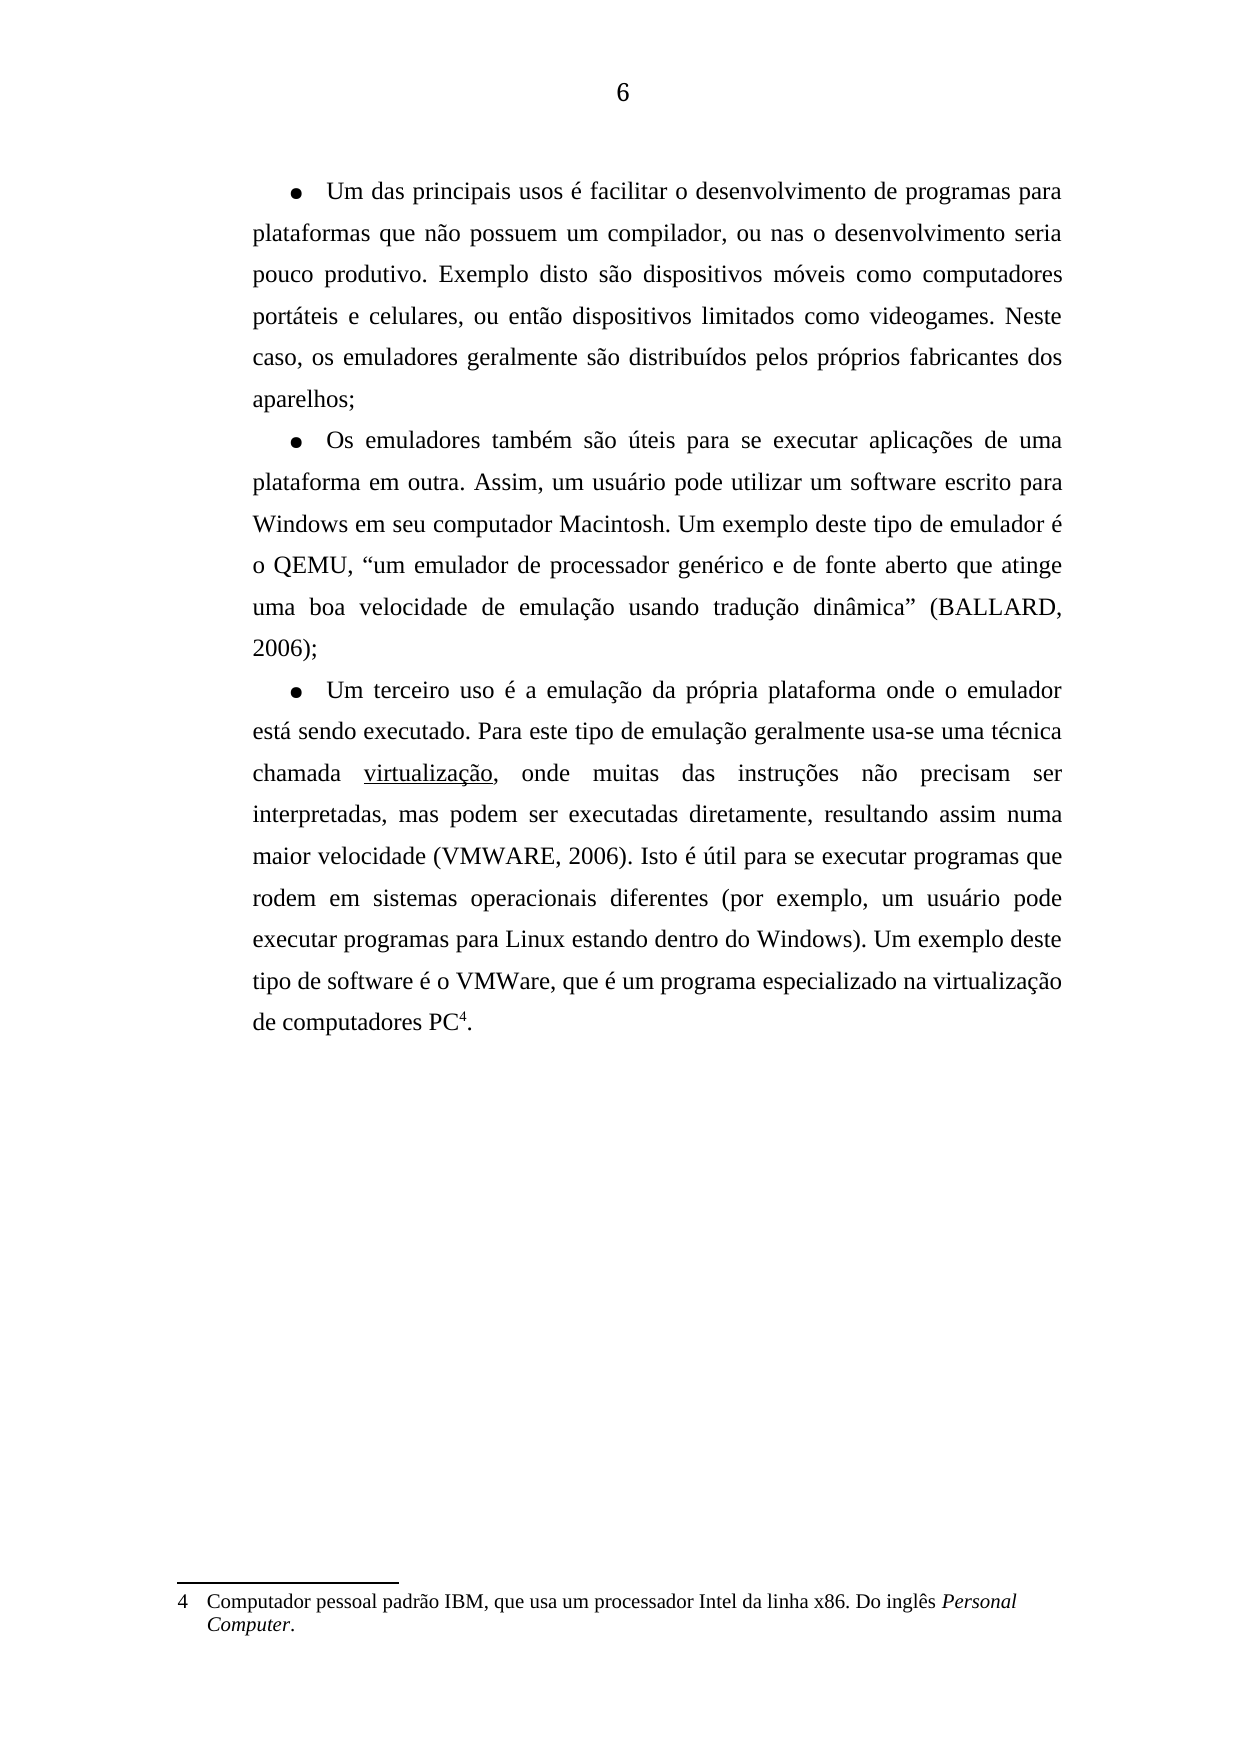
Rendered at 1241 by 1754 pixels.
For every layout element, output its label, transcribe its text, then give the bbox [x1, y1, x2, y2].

list Um terceiro uso é a emulação da própria plataforma onde o emulador está sendo executado. Para este tipo de emulação geralmente usa-se uma técnica chamada virtualização, onde muitas das instruções não precisam ser interpretadas, mas podem ser executadas diretamente, resultando assim numa maior velocidade (VMWARE, 2006). Isto é útil para se executar programas que rodem em sistemas operacionais diferentes (por exemplo, um usuário pode executar programas para Linux estando dentro do Windows). Um exemplo deste tipo de software é o VMWare, que é um programa especializado na virtualização de computadores PC. [215, 676, 1063, 1036]
list Computador pessoal padrão IBM, que usa um processador Intel da linha x86. Do inglês Personal Computer. [177, 1589, 1063, 1636]
list Os emuladores também são úteis para se executar aplicações de uma plataforma em outra. Assim, um usuário pode utilizar um software escrito para Windows em seu computador Macintosh. Um exemplo deste tipo de emulador é o QEMU, “um emulador de processador genérico e de fonte aberto que atinge uma boa velocidade de emulação usando tradução dinâmica” (BALLARD, 2006); [215, 427, 1063, 662]
list Um das principais usos é facilitar o desenvolvimento de programas para plataformas que não possuem um compilador, ou nas o desenvolvimento seria pouco produtivo. Exemplo disto são dispositivos móveis como computadores portáteis e celulares, ou então dispositivos limitados como videogames. Neste caso, os emuladores geralmente são distribuídos pelos próprios fabricantes dos aparelhos; [215, 177, 1063, 413]
